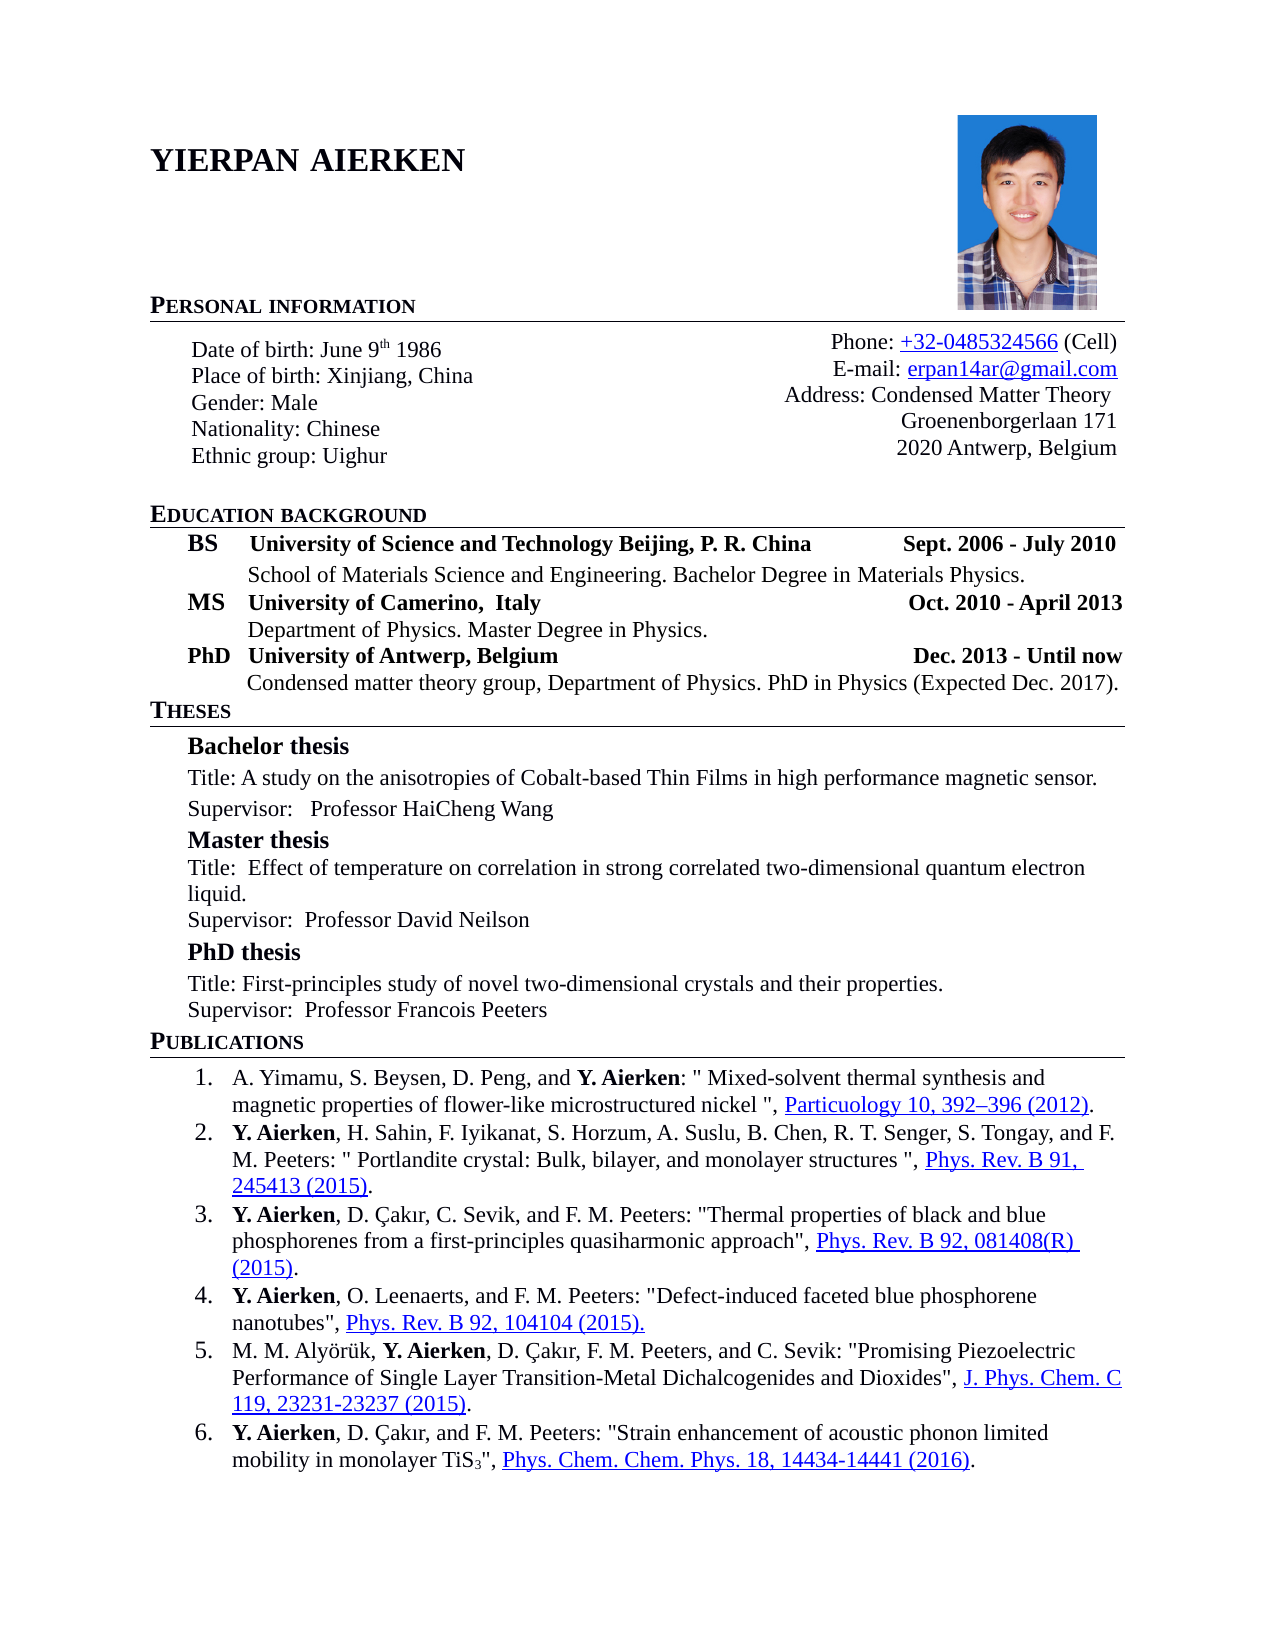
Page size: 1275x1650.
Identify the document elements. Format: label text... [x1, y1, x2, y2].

list Y. Aierken, D. Çakır, C. Sevik, and F. M. Peeters: "Thermal properties of black and blue phosphorenes from a first-principles quasiharmonic approach", Phys. Rev. B 92, 081408(R) (2015). [194, 1199, 1125, 1280]
text Title: Effect of temperature on correlation in strong correlated two-dimensional quantum electron liquid. [187, 854, 1097, 906]
text Supervisor: Professor HaiCheng Wang [187, 795, 1125, 821]
text BS University of Science and Technology Beijing, P. R. China Sept. 2006 - July 2010 [187, 528, 1125, 557]
list Y. Aierken, H. Sahin, F. Iyikanat, S. Horzum, A. Suslu, B. Chen, R. T. Senger, S. Tongay, and F. M. Peeters: " Portlandite crystal: Bulk, bilayer, and monolayer structures ", Phys. Rev. B 91, 245413 (2015). [194, 1117, 1125, 1199]
text PhD University of Antwerp, Belgium Dec. 2013 - Until now [187, 643, 1125, 669]
list A. Yimamu, S. Beysen, D. Peng, and Y. Aierken: " Mixed-solvent thermal synthesis and magnetic properties of flower-like microstructured nickel ", Particuology 10, 392–396 (2012). [194, 1062, 1125, 1117]
list Y. Aierken, O. Leenaerts, and F. M. Peeters: "Defect-induced faceted blue phosphorene nanotubes", Phys. Rev. B 92, 104104 (2015). [194, 1280, 1125, 1335]
subtitle Publications [150, 1026, 1125, 1057]
text Master thesis [187, 825, 1125, 854]
text Title: First-principles study of novel two-dimensional crystals and their properties. [187, 969, 1097, 996]
subtitle Education background [150, 511, 1125, 527]
text Department of Physics. Master Degree in Physics. [247, 616, 1125, 643]
text School of Materials Science and Engineering. Bachelor Degree in Materials Physics. [247, 561, 1125, 587]
text PhD thesis [187, 937, 1125, 965]
text [1097, 132, 1125, 180]
list Y. Aierken, D. Çakır, and F. M. Peeters: "Strain enhancement of acoustic phonon limited mobility in monolayer TiS3", Phys. Chem. Chem. Phys. 18, 14434-14441 (2016). [194, 1417, 1125, 1472]
text Condensed matter theory group, Department of Physics. PhD in Physics (Expected Dec. 2017). [247, 669, 1125, 695]
picture [957, 115, 1097, 310]
text Title: A study on the anisotropies of Cobalt-based Thin Films in high performance magnetic sensor. [187, 764, 1125, 791]
list M. M. Alyörük, Y. Aierken, D. Çakır, F. M. Peeters, and C. Sevik: "Promising Piezoelectric Performance of Single Layer Transition-Metal Dichalcogenides and Dioxides", J. Phys. Chem. C 119, 23231-23237 (2015). [194, 1335, 1125, 1417]
text MS University of Camerino, Italy Oct. 2010 - April 2013 [187, 587, 1125, 616]
text Supervisor: Professor Francois Peeters [187, 996, 1097, 1022]
text yierpan aierken [150, 132, 957, 180]
text Bachelor thesis [187, 731, 1125, 760]
subtitle Personal information [150, 291, 1125, 321]
text Supervisor: Professor David Neilson [187, 906, 1097, 933]
table_header Phone: +32-0485324566 (Cell) E-mail: erpan14ar@gmail.com Address: Condensed Matter Theory Groenenborgerlaan 171 2020 Antwerp, Belgium [739, 323, 1123, 482]
subtitle Theses [150, 695, 1125, 726]
table_header Date of birth: June 9th 1986 Place of birth: Xinjiang, China Gender: Male Nationality: Chinese Ethnic group: Uighur [185, 323, 738, 482]
